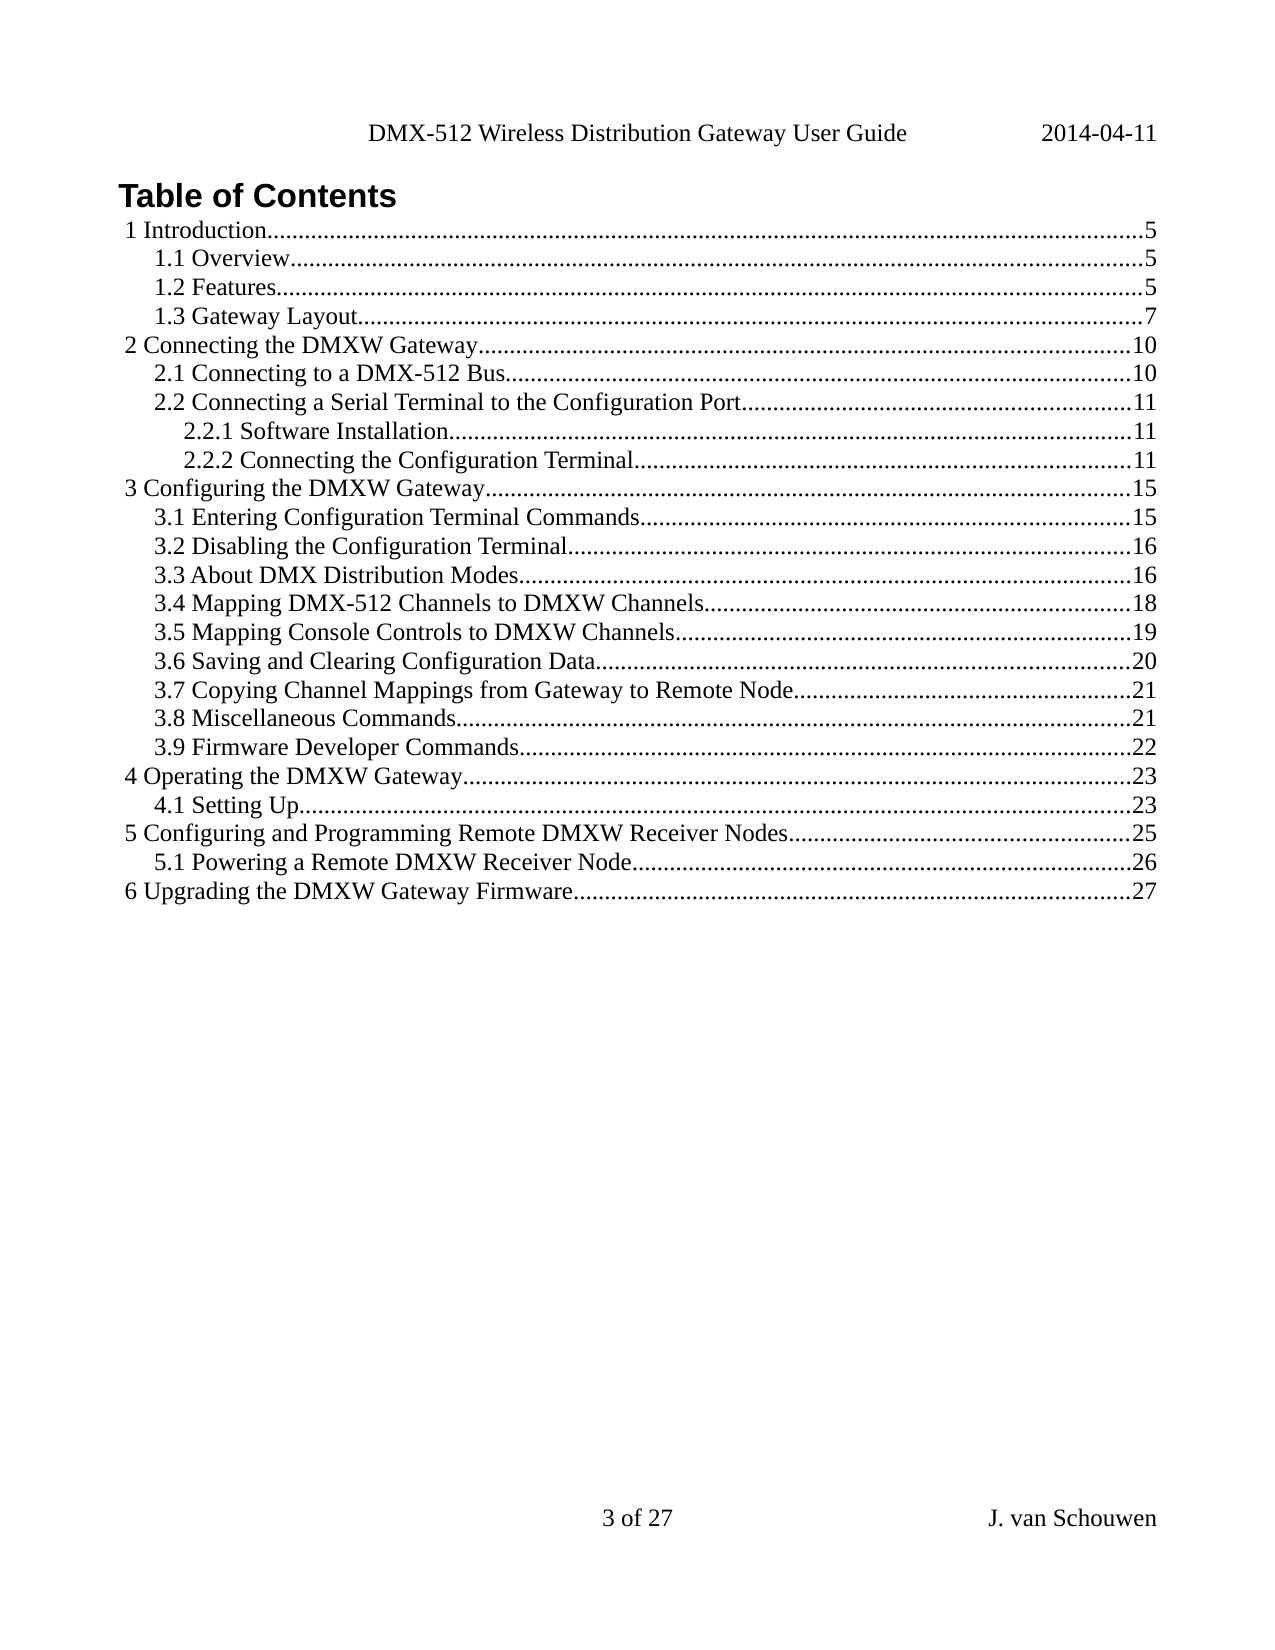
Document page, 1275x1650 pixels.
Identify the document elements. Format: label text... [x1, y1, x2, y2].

text 1.1 Overview 5 [148, 243, 1157, 272]
text 1.2 Features 5 [148, 272, 1157, 301]
text 3.2 Disabling the Configuration Terminal 16 [148, 531, 1157, 560]
text 3.8 Miscellaneous Commands 21 [148, 703, 1157, 732]
text 5.1 Powering a Remote DMXW Receiver Node 26 [148, 847, 1157, 876]
text 2.2.1 Software Installation 11 [177, 416, 1157, 445]
text 3.3 About DMX Distribution Modes 16 [148, 560, 1157, 588]
text 3.5 Mapping Console Controls to DMXW Channels 19 [148, 617, 1157, 646]
text 1 Introduction 5 [118, 215, 1157, 243]
text 2.1 Connecting to a DMX-512 Bus 10 [148, 358, 1157, 387]
text 4.1 Setting Up 23 [148, 790, 1157, 818]
text 1.3 Gateway Layout 7 [148, 301, 1157, 330]
text 4 Operating the DMXW Gateway 23 [118, 761, 1157, 790]
text 3.1 Entering Configuration Terminal Commands 15 [148, 502, 1157, 531]
text 3.6 Saving and Clearing Configuration Data 20 [148, 646, 1157, 675]
text 3 Configuring the DMXW Gateway 15 [118, 473, 1157, 502]
text 2.2.2 Connecting the Configuration Terminal 11 [177, 445, 1157, 473]
text 2 Connecting the DMXW Gateway 10 [118, 330, 1157, 358]
text 3.7 Copying Channel Mappings from Gateway to Remote Node 21 [148, 675, 1157, 703]
text 2.2 Connecting a Serial Terminal to the Configuration Port 11 [148, 387, 1157, 416]
text 5 Configuring and Programming Remote DMXW Receiver Nodes 25 [118, 818, 1157, 847]
text 3.9 Firmware Developer Commands 22 [148, 732, 1157, 761]
text 3.4 Mapping DMX-512 Channels to DMXW Channels 18 [148, 588, 1157, 617]
subtitle Table of Contents [118, 176, 1157, 215]
text 6 Upgrading the DMXW Gateway Firmware 27 [118, 876, 1157, 905]
